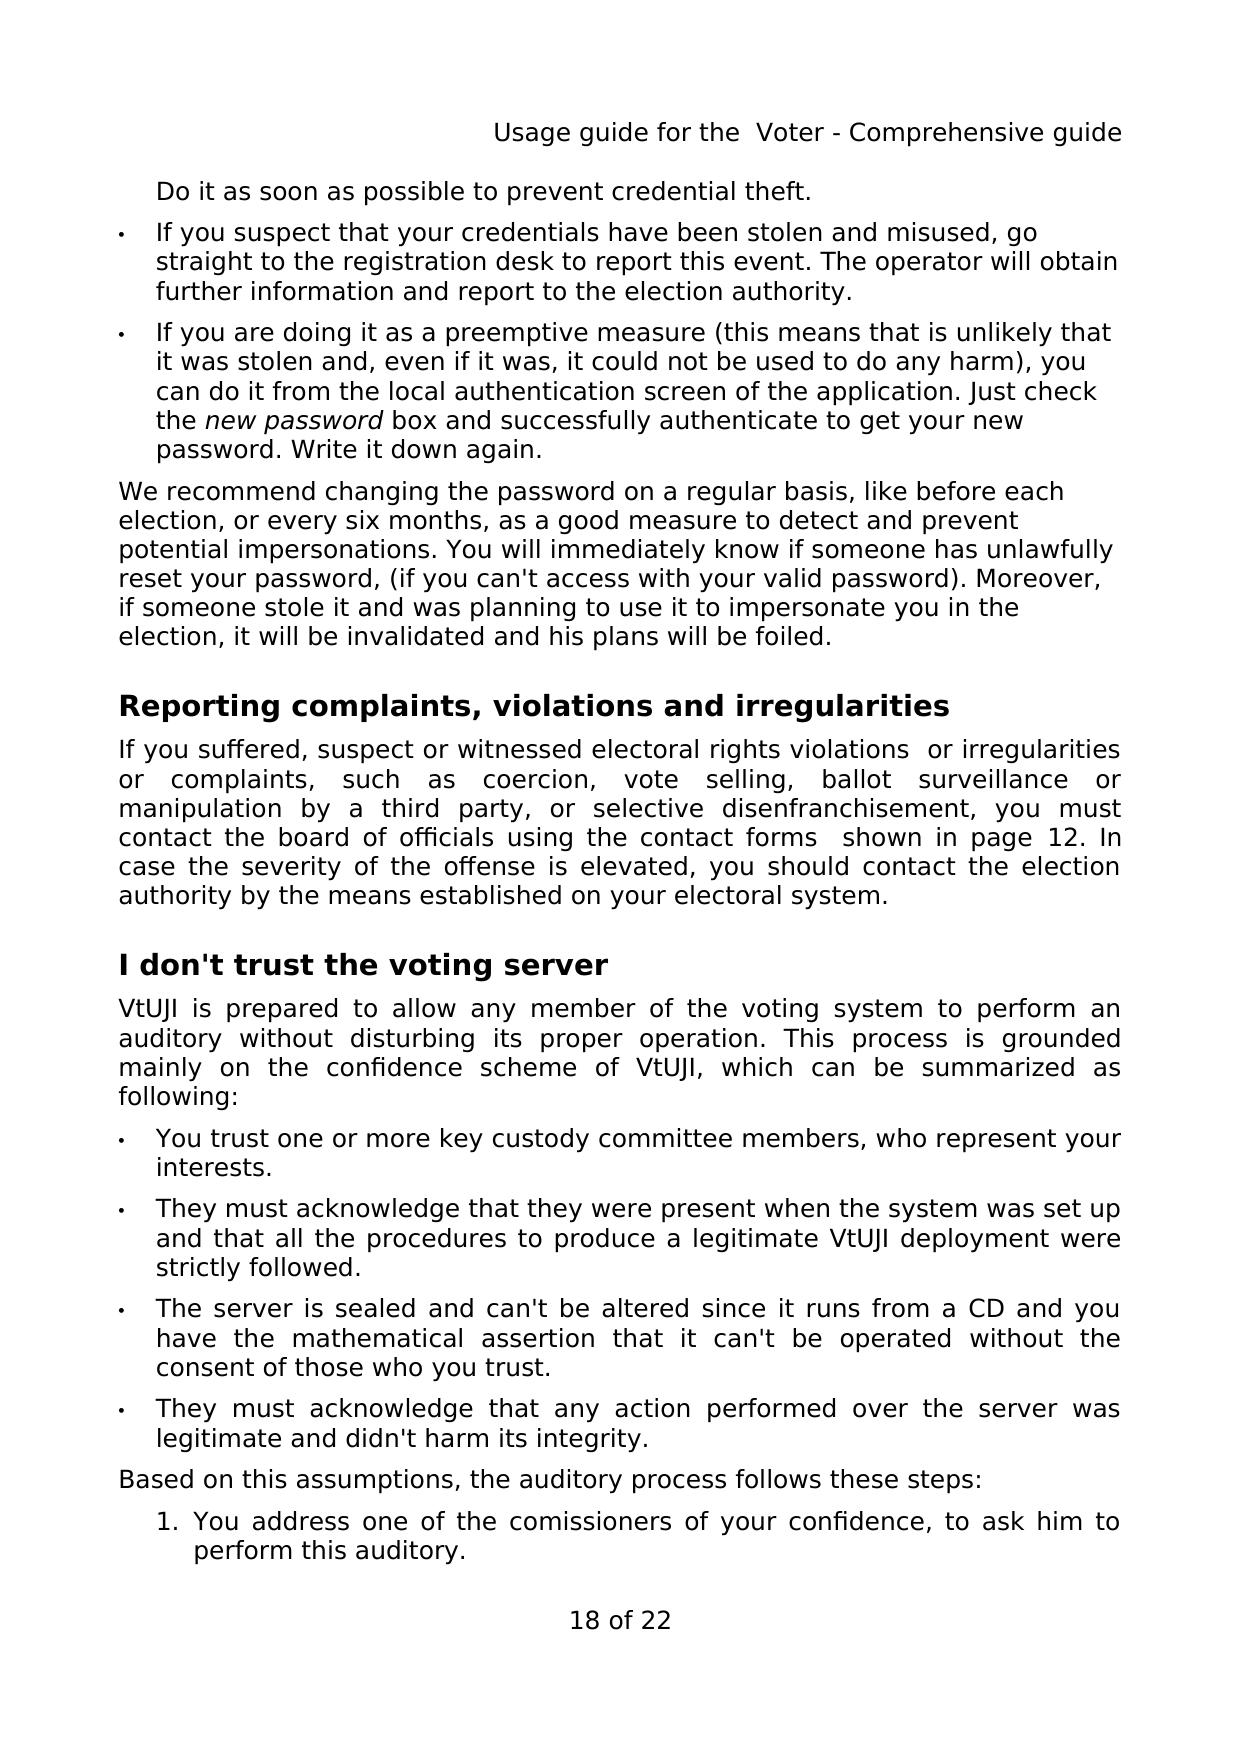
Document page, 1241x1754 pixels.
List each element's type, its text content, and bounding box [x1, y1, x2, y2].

text If you suffered, suspect or witnessed electoral rights violations or irregularities or complaints, such as coercion, vote selling, ballot surveillance or manipulation by a third party, or selective disenfranchisement, you must contact the board of officials using the contact forms shown in page 11. In case the severity of the offense is elevated, you should contact the election authority by the means established on your electoral system. [118, 736, 1122, 911]
list You trust one or more key custody committee members, who represent your interests. [118, 1124, 1122, 1182]
subtitle I don't trust the voting server [118, 948, 1122, 982]
text VtUJI is prepared to allow any member of the voting system to perform an auditory without disturbing its proper operation. This process is grounded mainly on the confidence scheme of VtUJI, which can be summarized as following: [118, 995, 1122, 1111]
list If you suspect that your credentials have been stolen and misused, go straight to the registration desk to report this event. The operator will obtain further information and report to the election authority. [118, 218, 1122, 306]
text Based on this assumptions, the auditory process follows these steps: [118, 1466, 1122, 1495]
list The server is sealed and can't be altered since it runs from a CD and you have the mathematical assertion that it can't be operated without the consent of those who you trust. [118, 1295, 1122, 1382]
list If you are doing it as a preemptive measure (this means that is unlikely that it was stolen and, even if it was, it could not be used to do any harm), you can do it from the local authentication screen of the application. Just check the new password box and successfully authenticate to get your new password. Write it down again. [118, 318, 1122, 464]
list They must acknowledge that any action performed over the server was legitimate and didn't harm its integrity. [118, 1395, 1122, 1453]
list They must acknowledge that they were present when the system was set up and that all the procedures to produce a legitimate VtUJI deployment were strictly followed. [118, 1195, 1122, 1282]
text We recommend changing the password on a regular basis, like before each election, or every six months, as a good measure to detect and prevent potential impersonations. You will immediately know if someone has unlawfully reset your password, (if you can't access with your valid password). Moreover, if someone stole it and was planning to use it to impersonate you in the election, it will be invalidated and his plans will be foiled. [118, 477, 1122, 652]
subtitle Reporting complaints, violations and irregularities [118, 689, 1122, 723]
list You address one of the comissioners of your confidence, to ask him to perform this auditory. [156, 1507, 1122, 1566]
list Do it as soon as possible to prevent credential theft. [118, 177, 1122, 206]
